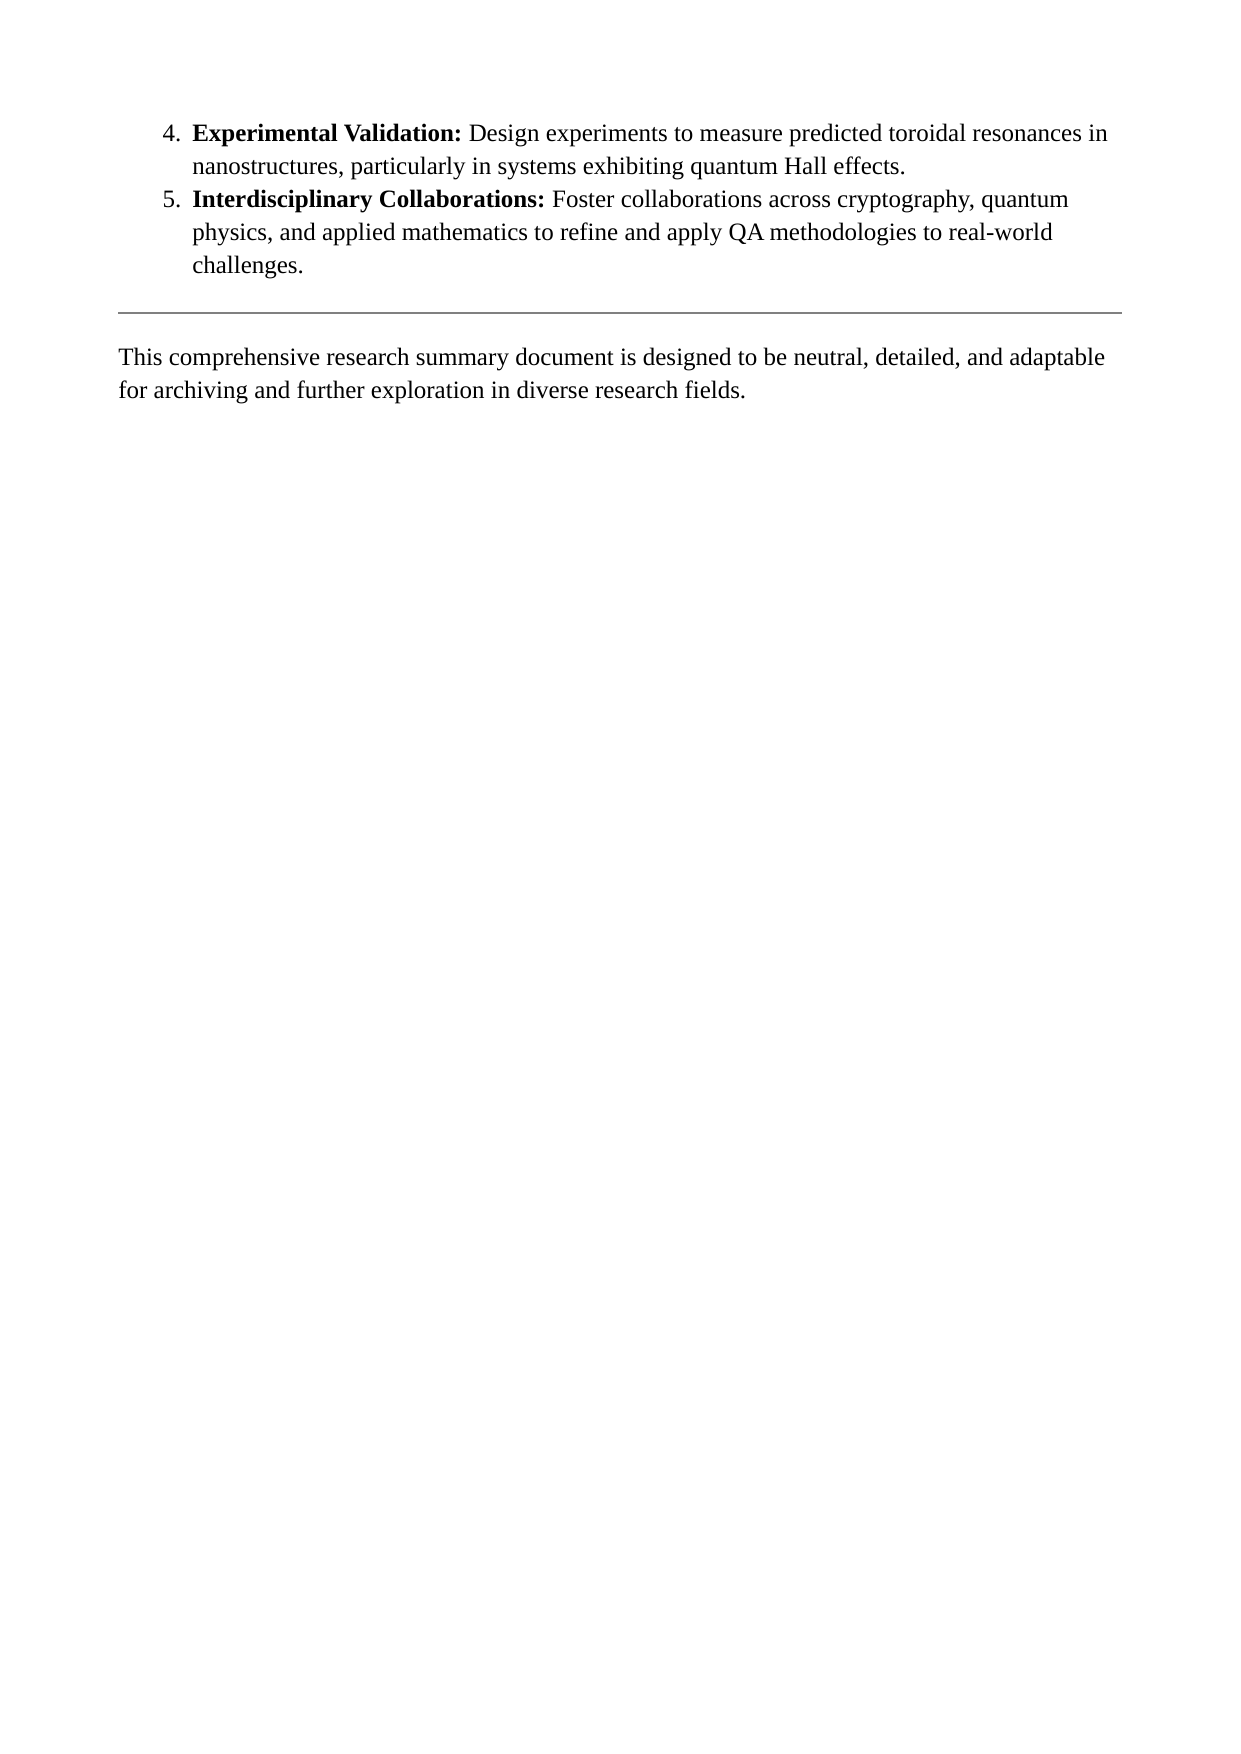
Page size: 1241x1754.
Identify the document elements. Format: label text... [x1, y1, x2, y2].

list Experimental Validation: Design experiments to measure predicted toroidal resonances in nanostructures, particularly in systems exhibiting quantum Hall effects. [162, 118, 1122, 180]
list Interdisciplinary Collaborations: Foster collaborations across cryptography, quantum physics, and applied mathematics to refine and apply QA methodologies to real-world challenges. [162, 184, 1122, 279]
text This comprehensive research summary document is designed to be neutral, detailed, and adaptable for archiving and further exploration in diverse research fields. [118, 342, 1122, 404]
